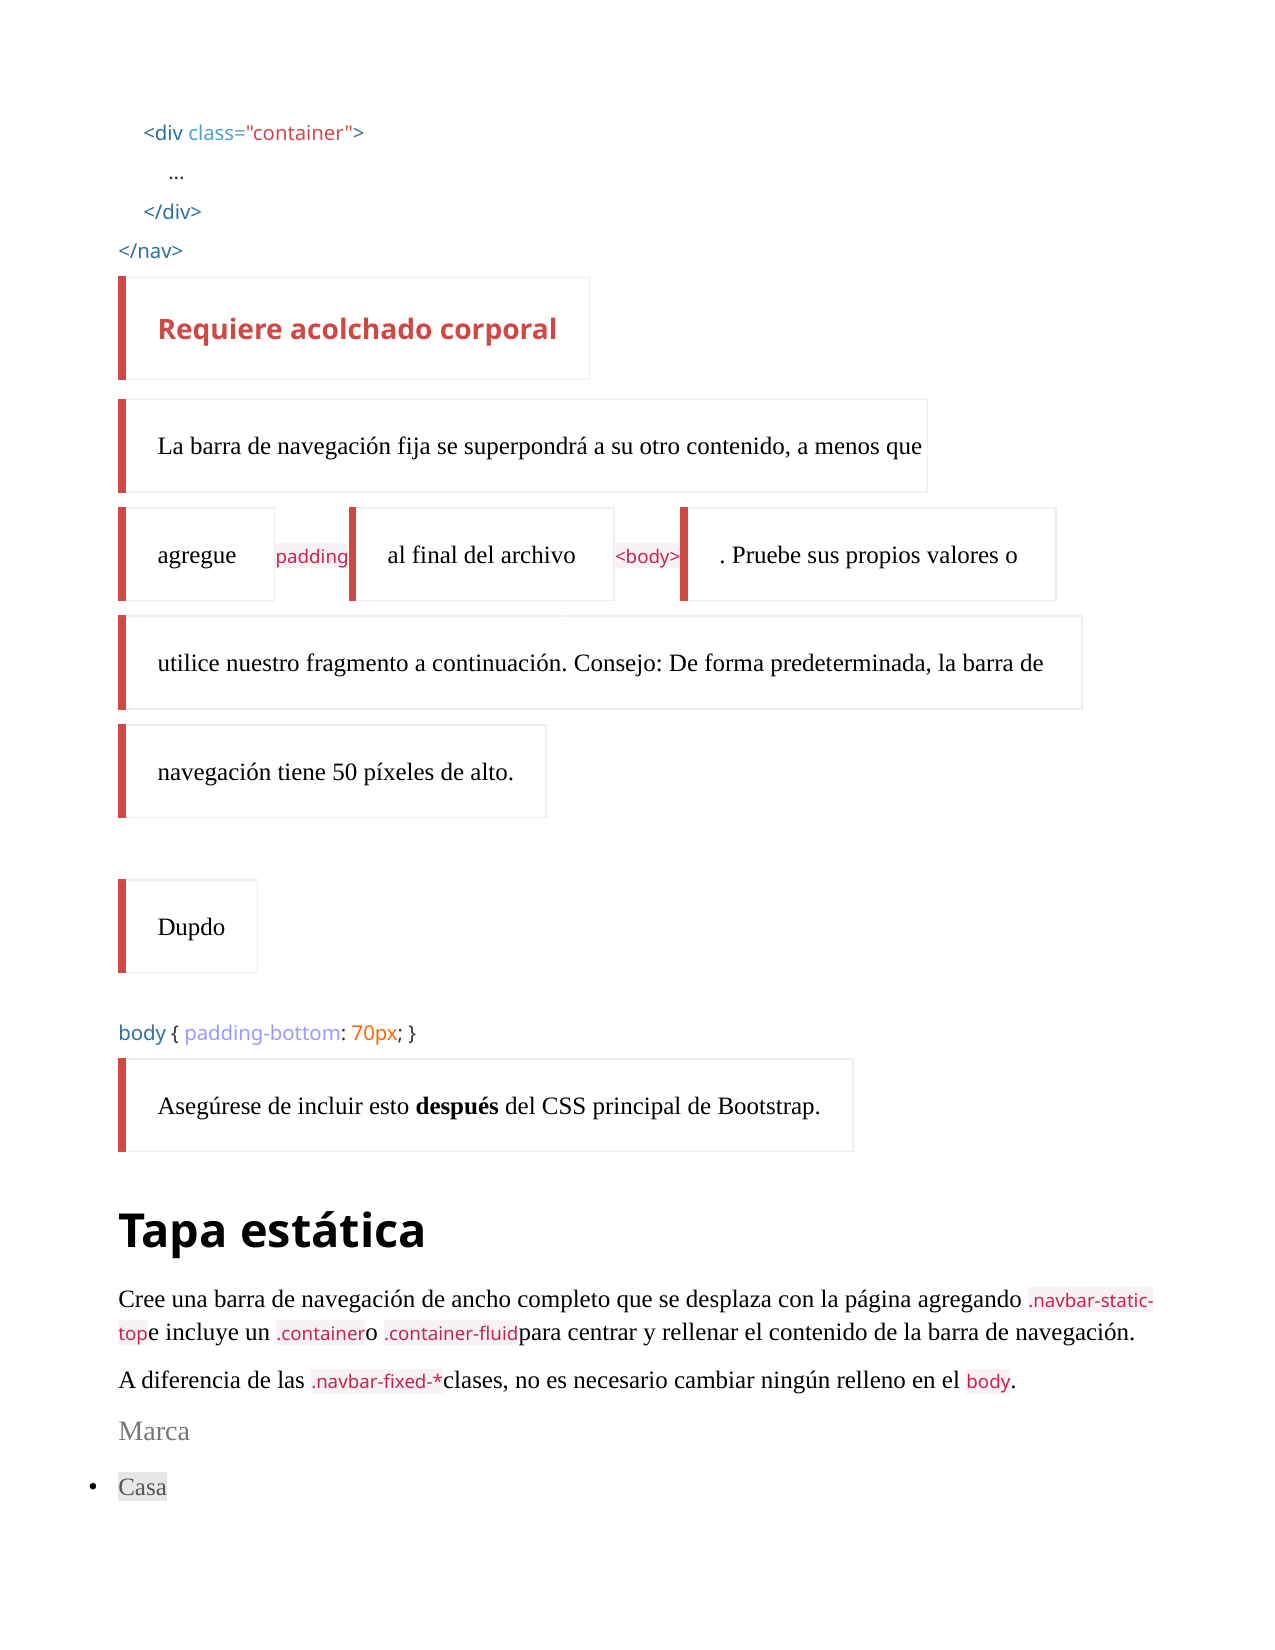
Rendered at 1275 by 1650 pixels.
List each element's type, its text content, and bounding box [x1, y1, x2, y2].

text [258, 879, 1157, 973]
text <div class="container"> [118, 118, 1157, 146]
subtitle Tapa estática [118, 1198, 1157, 1262]
text Dupdo [126, 881, 257, 972]
text ... [118, 158, 1157, 186]
text Asegúrese de incluir esto después del CSS principal de Bootstrap. [126, 1060, 852, 1151]
text body { padding-bottom: 70px; } [118, 1019, 1157, 1047]
text Cree una barra de navegación de ancho completo que se desplaza con la página agregando .navbar-static-tope incluye un .containero .container-fluidpara centrar y rellenar el contenido de la barra de navegación. [118, 1284, 1157, 1345]
subtitle [590, 276, 1157, 380]
text </nav> [118, 237, 1157, 265]
subtitle Requiere acolchado corporal [126, 278, 589, 379]
list Casa [118, 1470, 1157, 1501]
text A diferencia de las .navbar-fixed-*clases, no es necesario cambiar ningún relleno en el body. [118, 1365, 1157, 1394]
text La barra de navegación fija se superpondrá a su otro contenido, a menos que agregue paddingal final del archivo <body>. Pruebe sus propios valores o utilice nuestro fragmento a continuación. Consejo: De forma predeterminada, la barra de navegación tiene 50 píxeles de alto. [118, 398, 1157, 818]
text Marca [118, 1414, 1157, 1446]
text </div> [118, 197, 1157, 226]
text [854, 1058, 1157, 1152]
